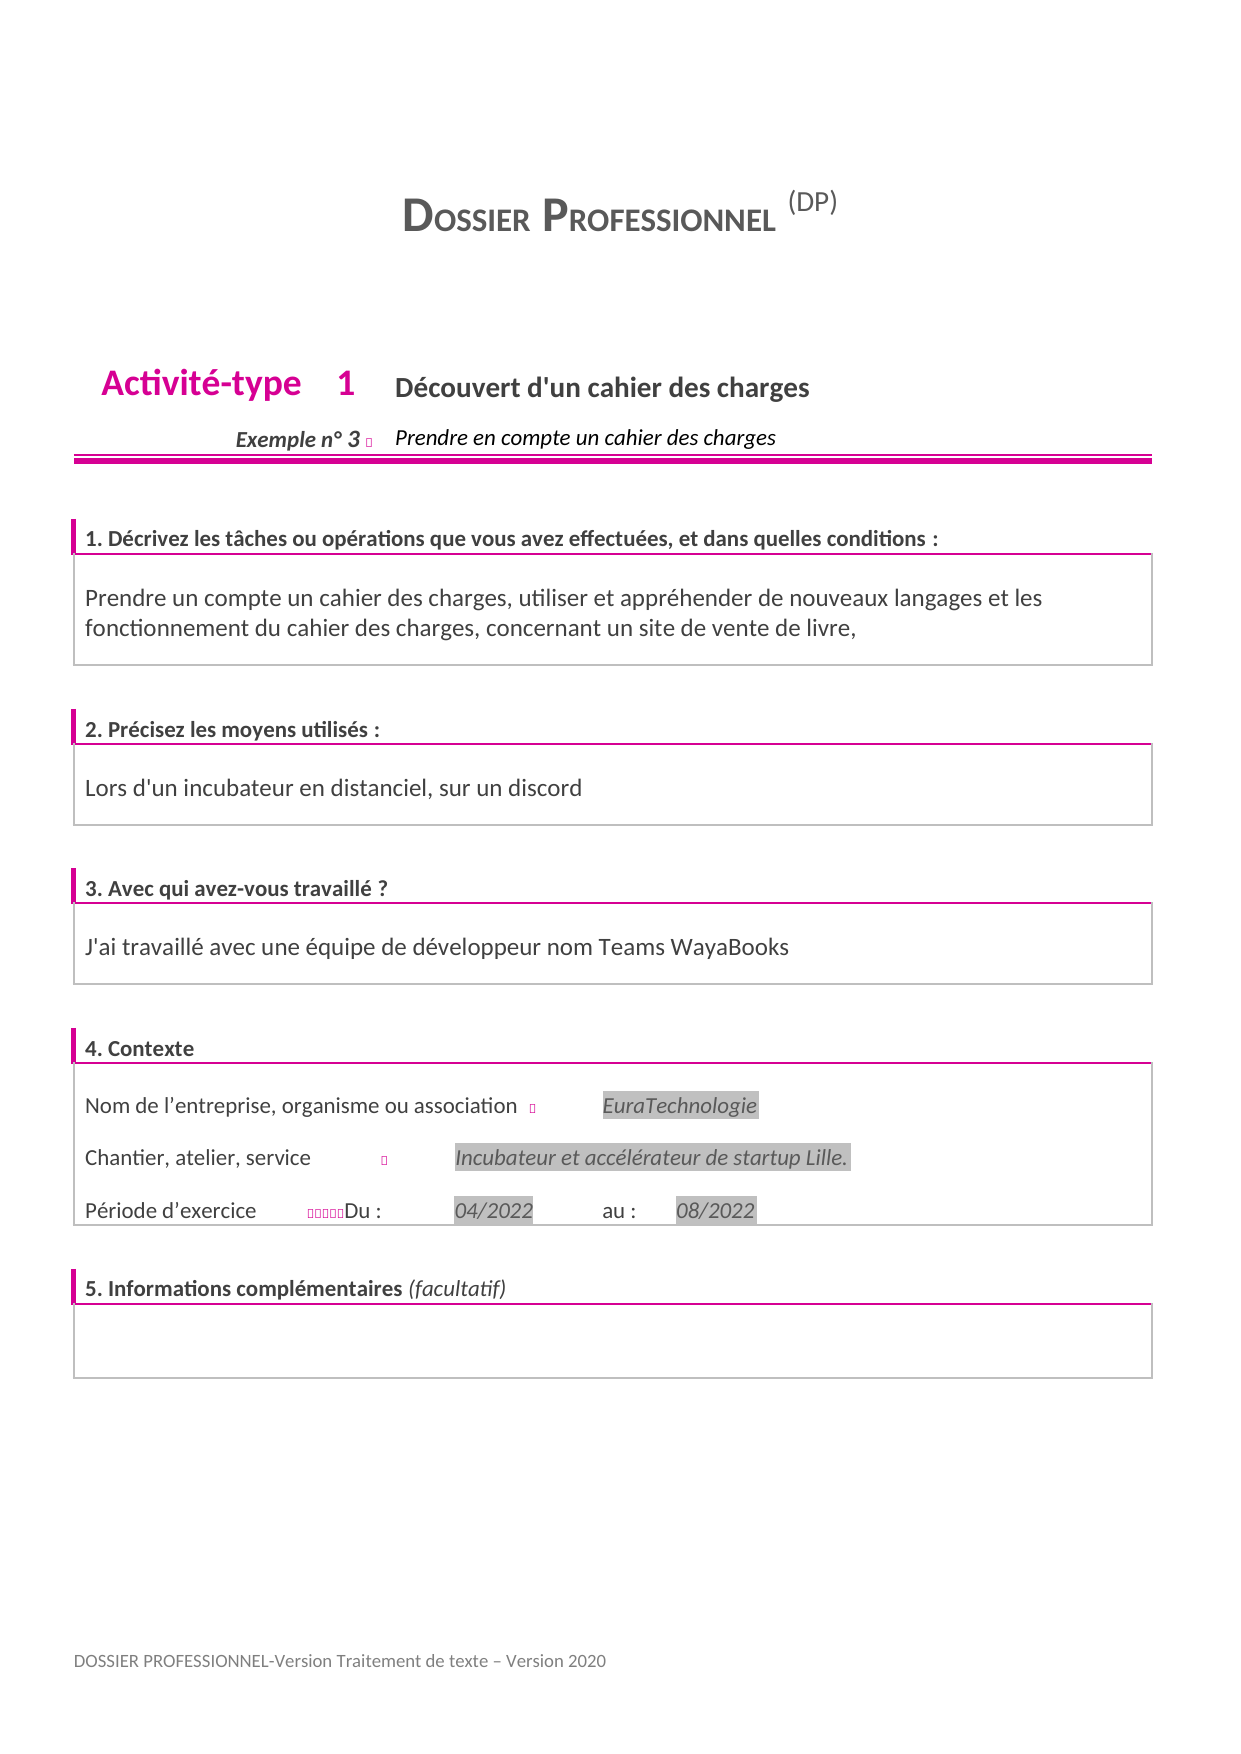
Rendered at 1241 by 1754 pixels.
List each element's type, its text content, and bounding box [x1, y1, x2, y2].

table_cell Période d’exercice Du : 04/2022 au : 08/2022 [75, 1178, 1151, 1224]
table_cell [74, 826, 1152, 847]
table_cell [75, 555, 1151, 576]
table_cell Prendre en compte un cahier des charges [384, 405, 1152, 454]
table_cell [75, 803, 1151, 824]
table_cell [74, 666, 1152, 687]
table_cell [74, 985, 1152, 1007]
table_cell 1. Décrivez les tâches ou opérations que vous avez effectuées, et dans quelles conditions : [76, 519, 1152, 553]
table_cell [75, 745, 1151, 766]
table_cell [75, 643, 1151, 664]
table_header Activité-type [74, 353, 325, 405]
table_cell J'ai travaillé avec une équipe de développeur nom Teams WayaBooks [75, 926, 1151, 962]
table_cell [74, 688, 1152, 709]
table_cell [75, 962, 1151, 983]
table_header 1 [325, 353, 384, 405]
table_cell [75, 904, 1151, 926]
table_cell [74, 464, 1152, 497]
table_cell Lors d'un incubateur en distanciel, sur un discord [75, 766, 1151, 802]
table_cell [74, 498, 1152, 519]
table_cell 5. Informations complémentaires (facultatif) [76, 1269, 1152, 1303]
table_cell Incubateur et accélérateur de startup Lille. [444, 1125, 1151, 1178]
table_cell [75, 1319, 1151, 1356]
table_cell [75, 1356, 1151, 1377]
table_cell [75, 1305, 1151, 1319]
table_cell [74, 1226, 1152, 1247]
table_cell [75, 1064, 578, 1085]
table_cell 3. Avec qui avez-vous travaillé ? [76, 868, 1152, 902]
table_cell 2. Précisez les moyens utilisés : [76, 709, 1152, 743]
table_cell [74, 847, 1152, 868]
table_cell Prendre un compte un cahier des charges, utiliser et appréhender de nouveaux langages et les fonctionnement du cahier des charges, concernant un site de vente de livre, [75, 576, 1151, 643]
table_cell Nom de l’entreprise, organisme ou association  [75, 1085, 578, 1125]
table_header Découvert d'un cahier des charges [384, 353, 1152, 405]
table_cell EuraTechnologie [578, 1085, 1151, 1125]
table_cell [74, 1007, 1152, 1028]
table_cell Chantier, atelier, service  [75, 1125, 444, 1178]
table_cell Exemple n° 3  [74, 405, 384, 454]
table_cell [74, 1248, 1152, 1269]
table_cell 4. Contexte [76, 1028, 1152, 1062]
table_cell [578, 1064, 1151, 1085]
